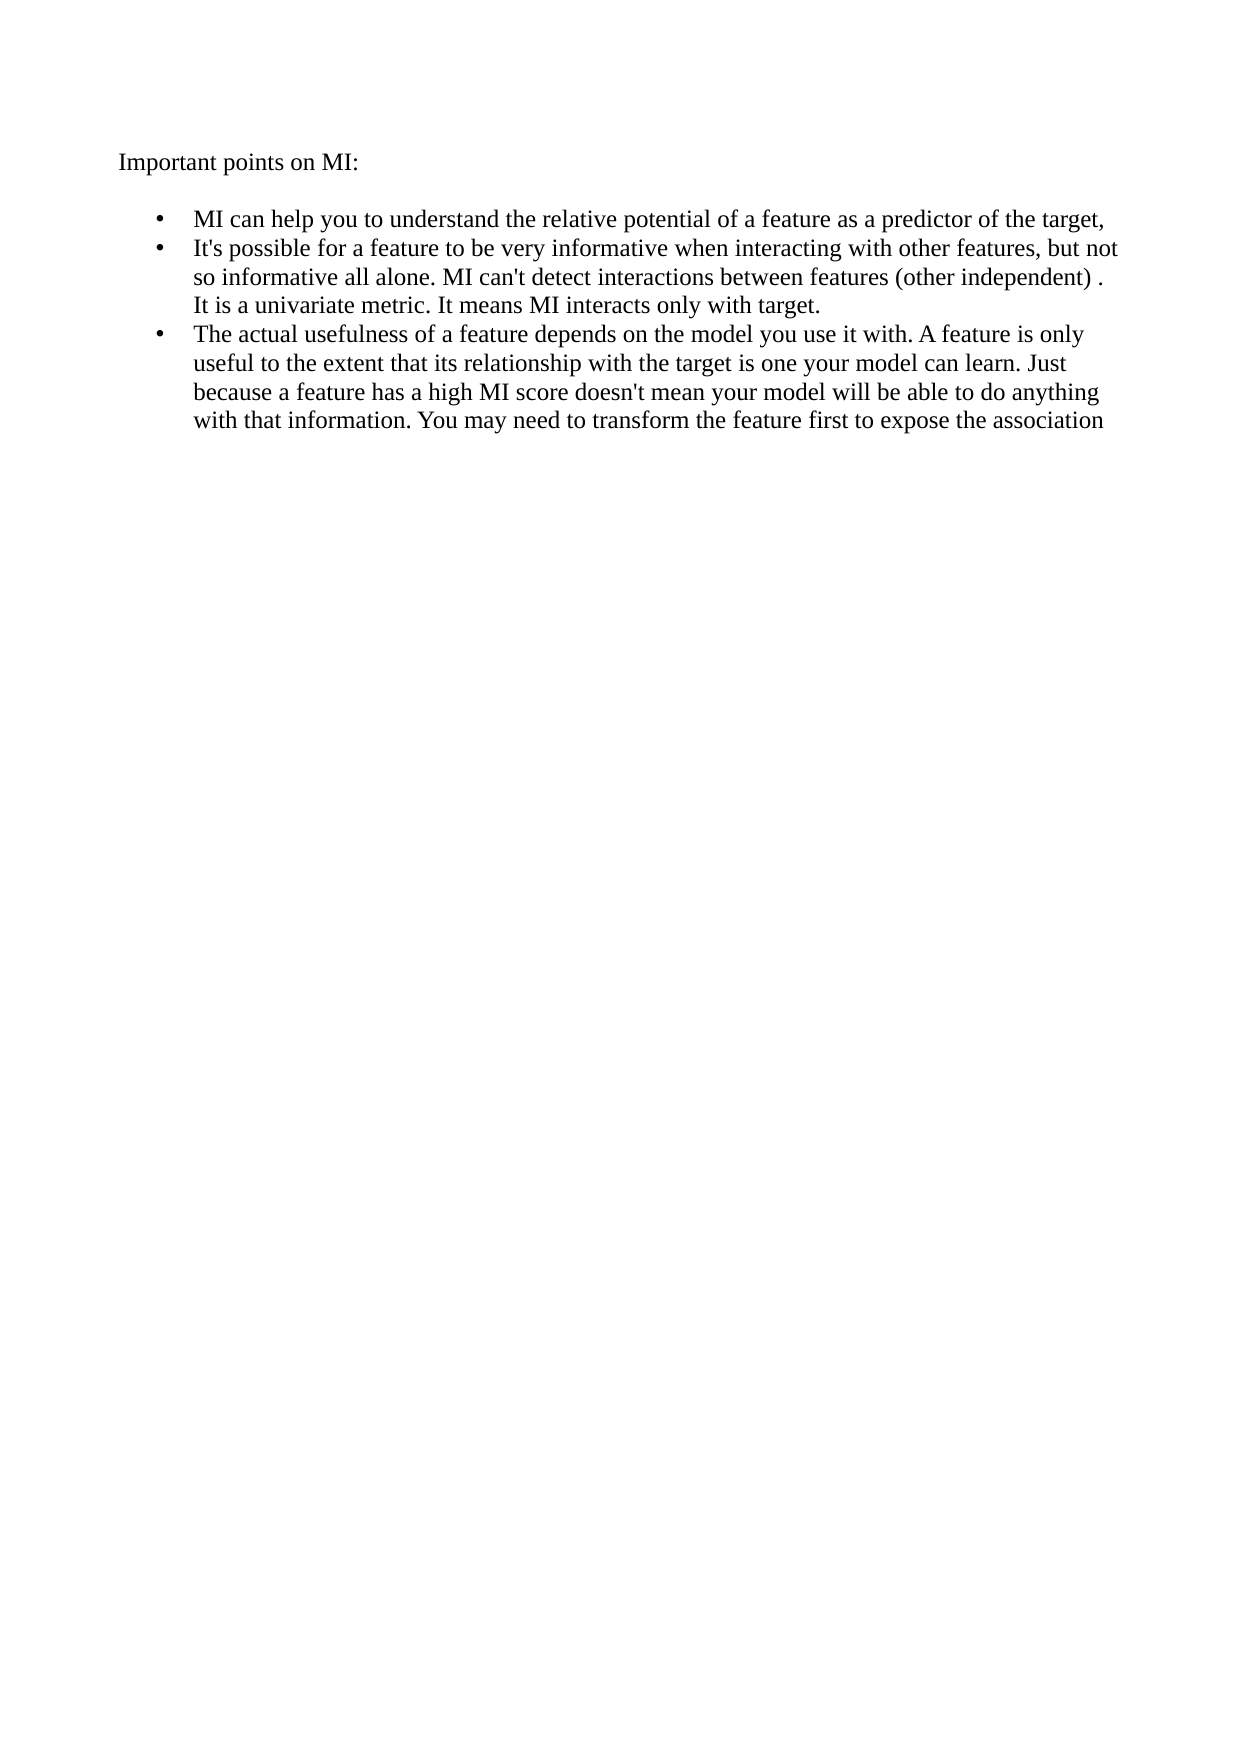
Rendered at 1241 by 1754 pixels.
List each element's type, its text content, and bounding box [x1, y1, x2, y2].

list It's possible for a feature to be very informative when interacting with other features, but not so informative all alone. MI can't detect interactions between features (other independent) . It is a univariate metric. It means MI interacts only with target. [156, 233, 1122, 319]
list The actual usefulness of a feature depends on the model you use it with. A feature is only useful to the extent that its relationship with the target is one your model can learn. Just because a feature has a high MI score doesn't mean your model will be able to do anything with that information. You may need to transform the feature first to expose the association [156, 319, 1122, 434]
text Important points on MI: [118, 147, 1122, 176]
list MI can help you to understand the relative potential of a feature as a predictor of the target, [156, 204, 1122, 233]
